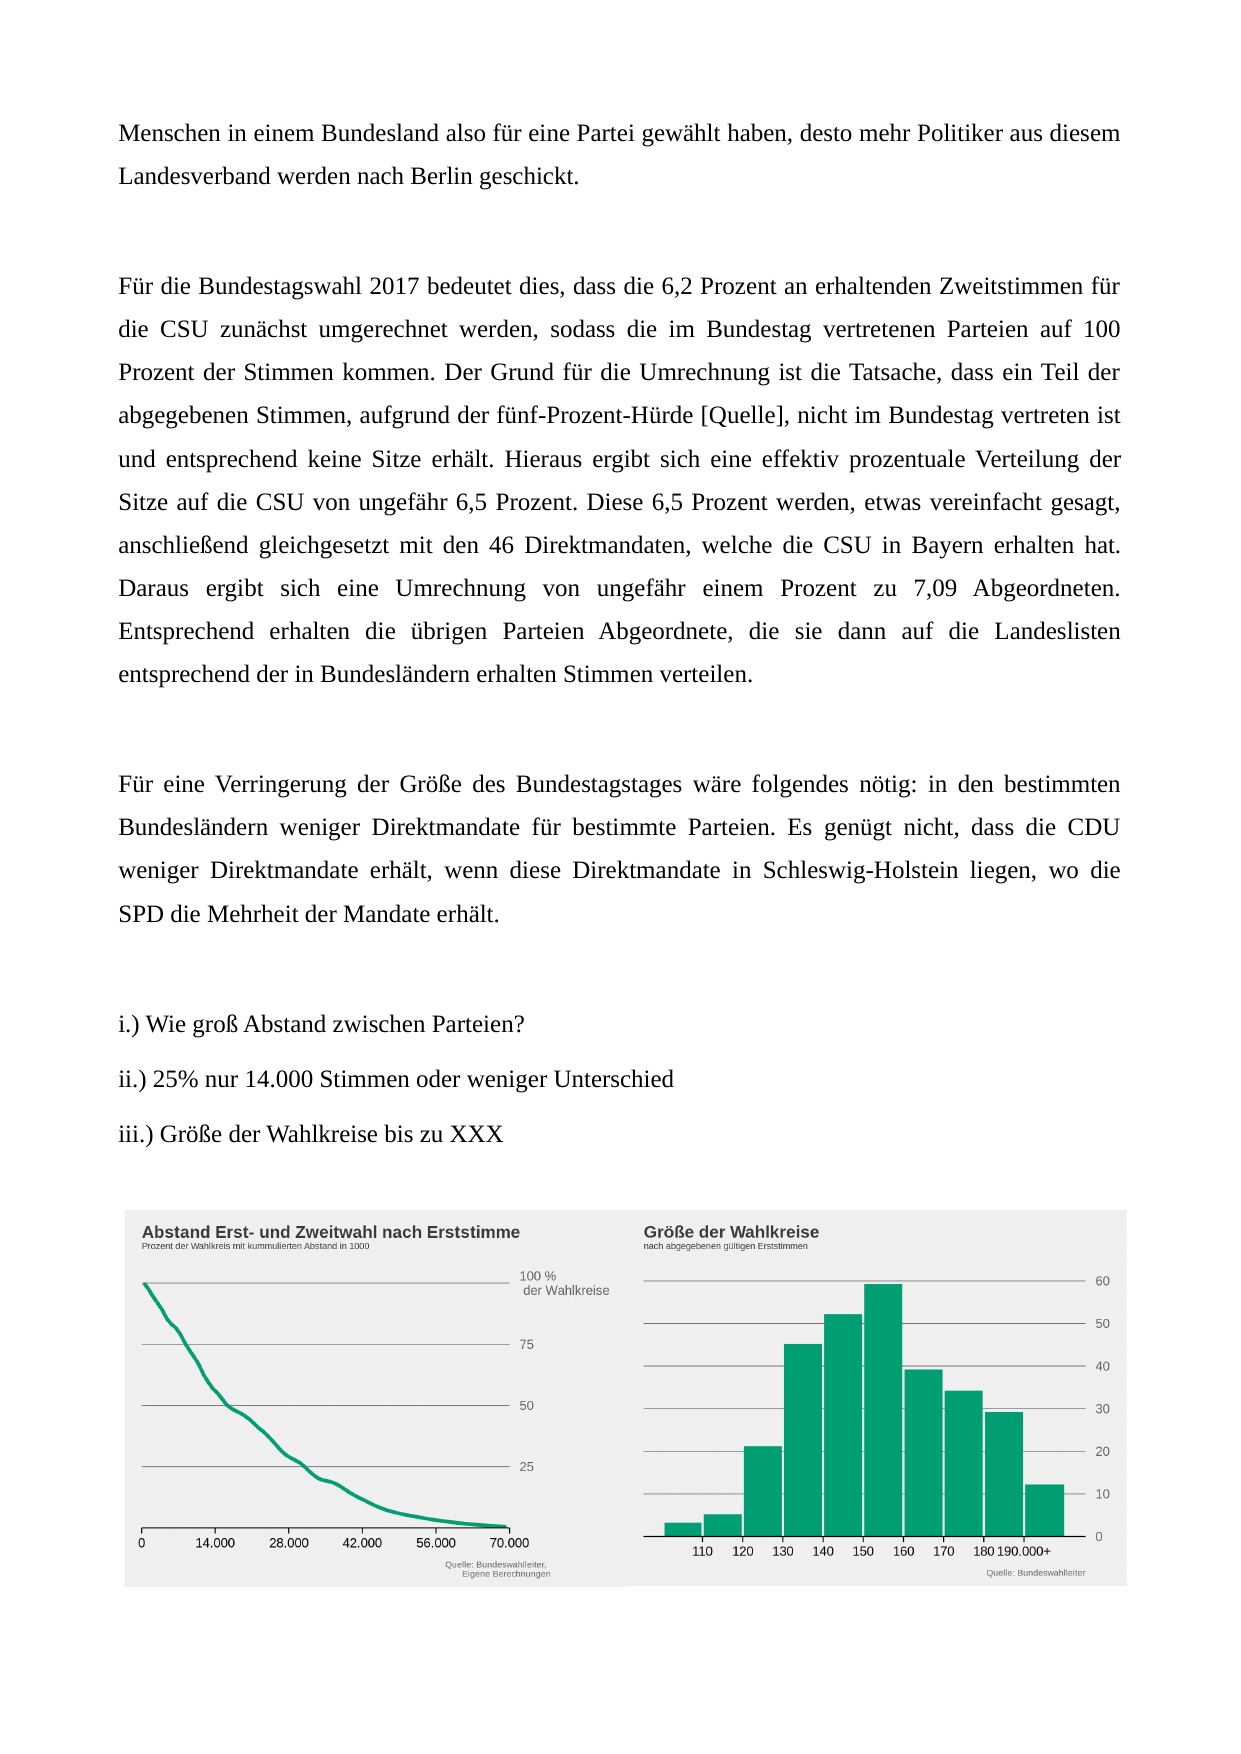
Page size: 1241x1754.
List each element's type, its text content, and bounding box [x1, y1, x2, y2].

text ii.) 25% nur 14.000 Stimmen oder weniger Unterschied [118, 1064, 1122, 1092]
picture [124, 1210, 1127, 1587]
text Menschen in einem Bundesland also für eine Partei gewählt haben, desto mehr Politiker aus diesem Landesverband werden nach Berlin geschickt. [118, 118, 1122, 190]
text Für eine Verringerung der Größe des Bundestagstages wäre folgendes nötig: in den bestimmten Bundesländern weniger Direktmandate für bestimmte Parteien. Es genügt nicht, dass die CDU weniger Direktmandate erhält, wenn diese Direktmandate in Schleswig-Holstein liegen, wo die SPD die Mehrheit der Mandate erhält. [118, 769, 1122, 927]
text iii.) Größe der Wahlkreise bis zu XXX [118, 1119, 1122, 1147]
text Für die Bundestagswahl 2017 bedeutet dies, dass die 6,2 Prozent an erhaltenden Zweitstimmen für die CSU zunächst umgerechnet werden, sodass die im Bundestag vertretenen Parteien auf 100 Prozent der Stimmen kommen. Der Grund für die Umrechnung ist die Tatsache, dass ein Teil der abgegebenen Stimmen, aufgrund der fünf-Prozent-Hürde [Quelle], nicht im Bundestag vertreten ist und entsprechend keine Sitze erhält. Hieraus ergibt sich eine effektiv prozentuale Verteilung der Sitze auf die CSU von ungefähr 6,5 Prozent. Diese 6,5 Prozent werden, etwas vereinfacht gesagt, anschließend gleichgesetzt mit den 46 Direktmandaten, welche die CSU in Bayern erhalten hat. Daraus ergibt sich eine Umrechnung von ungefähr einem Prozent zu 7,09 Abgeordneten. Entsprechend erhalten die übrigen Parteien Abgeordnete, die sie dann auf die Landeslisten entsprechend der in Bundesländern erhalten Stimmen verteilen. [118, 271, 1122, 688]
text i.) Wie groß Abstand zwischen Parteien? [118, 1009, 1122, 1037]
